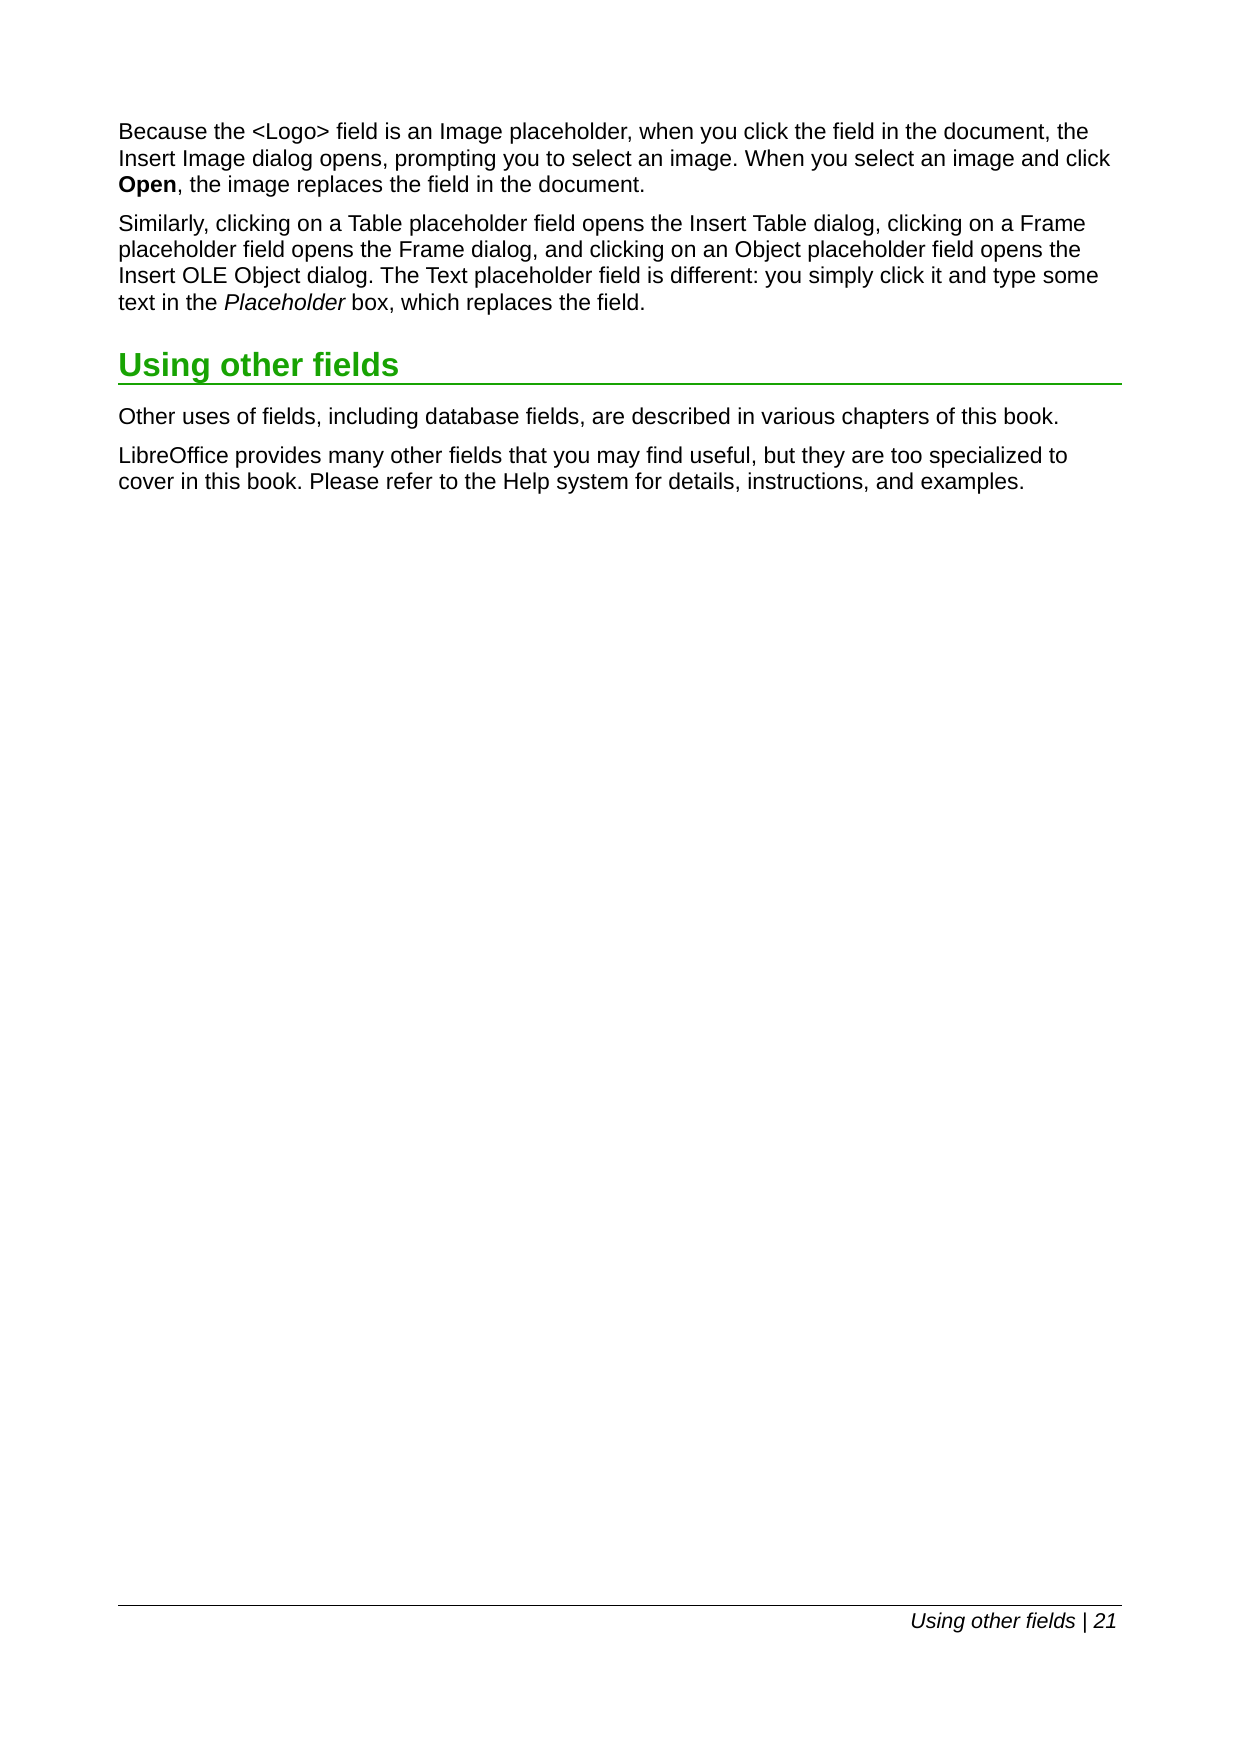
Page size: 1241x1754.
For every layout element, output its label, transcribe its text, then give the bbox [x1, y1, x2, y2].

text Other uses of fields, including database fields, are described in various chapters of this book. [118, 403, 1122, 429]
text LibreOffice provides many other fields that you may find useful, but they are too specialized to cover in this book. Please refer to the Help system for details, instructions, and examples. [118, 442, 1122, 494]
text Similarly, clicking on a Table placeholder field opens the Insert Table dialog, clicking on a Frame placeholder field opens the Frame dialog, and clicking on an Object placeholder field opens the Insert OLE Object dialog. The Text placeholder field is different: you simply click it and type some text in the Placeholder box, which replaces the field. [118, 210, 1122, 315]
subtitle Using other fields [118, 344, 1122, 383]
text Because the <Logo> field is an Image placeholder, when you click the field in the document, the Insert Image dialog opens, prompting you to select an image. When you select an image and click Open, the image replaces the field in the document. [118, 118, 1122, 197]
